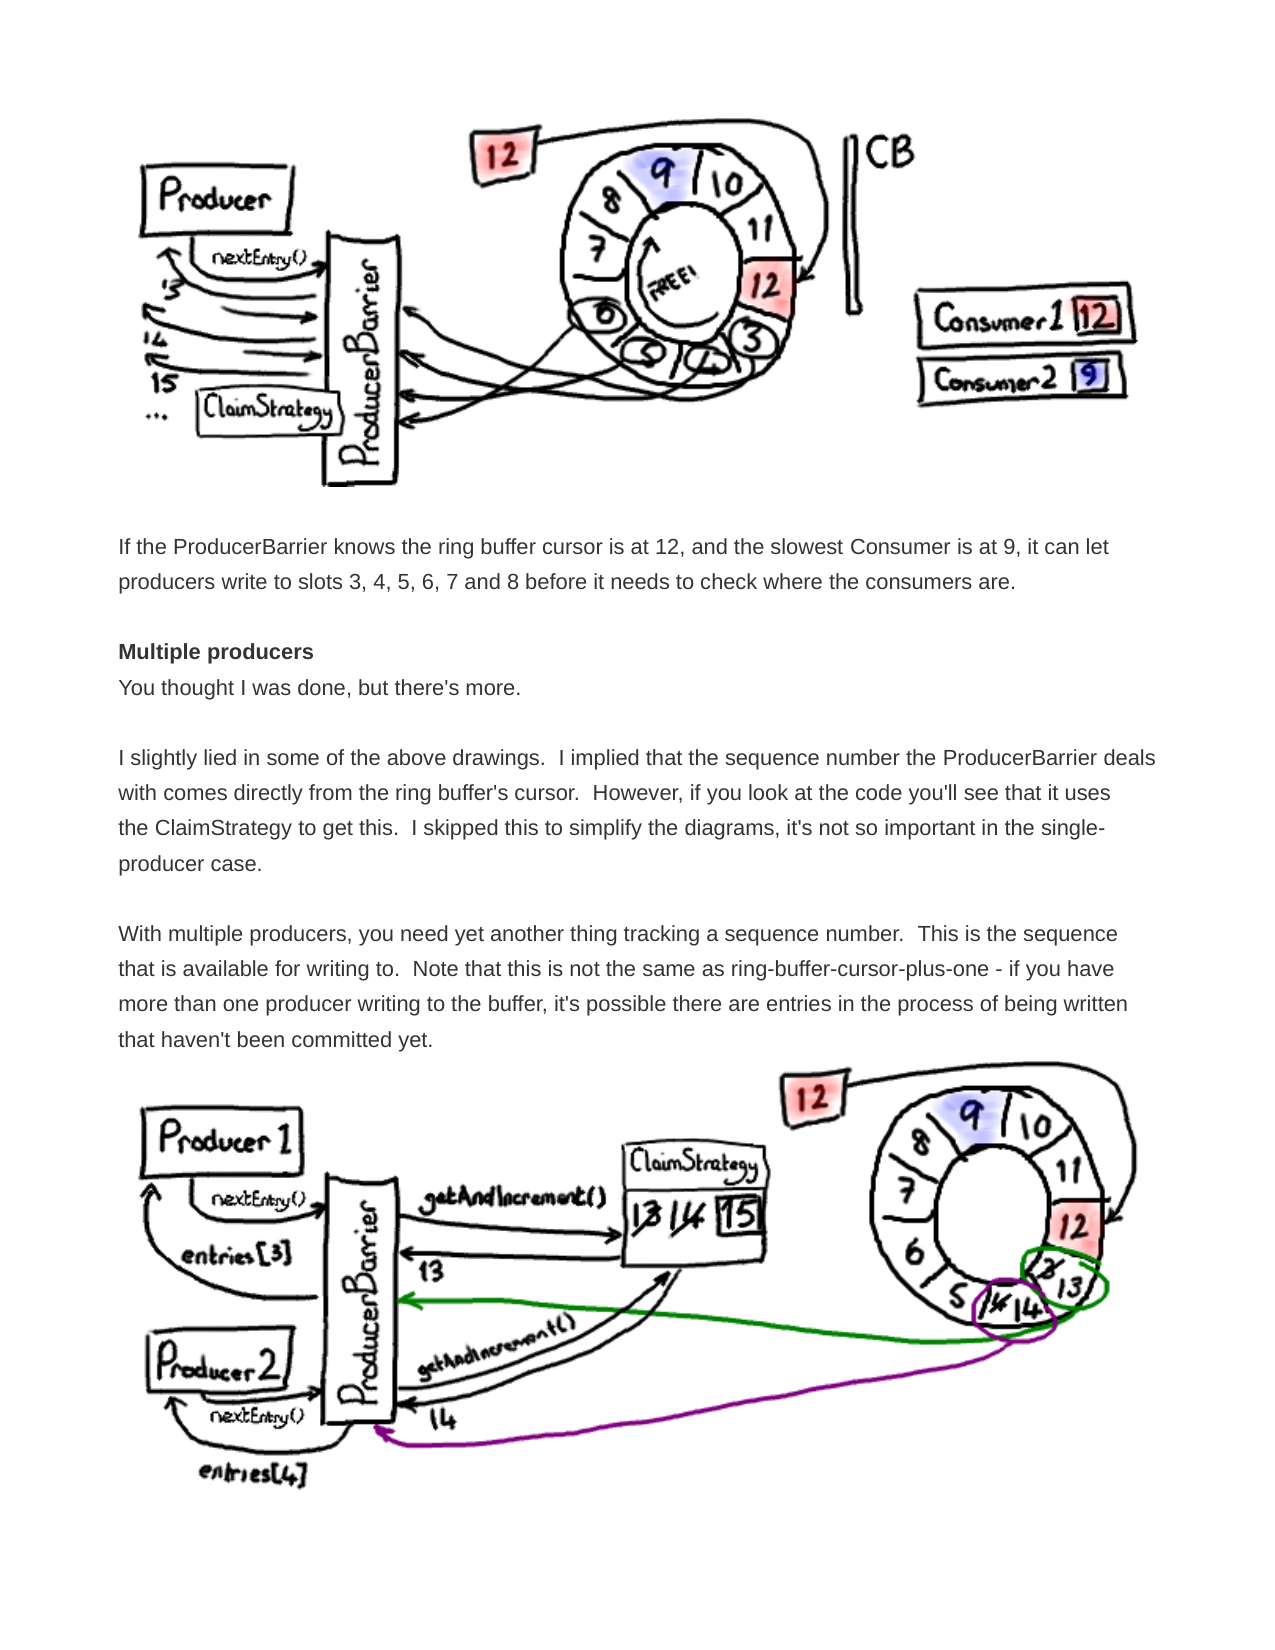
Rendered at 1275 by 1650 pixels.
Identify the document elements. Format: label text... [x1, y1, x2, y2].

picture [137, 118, 1138, 487]
picture [137, 1061, 1138, 1490]
text If the ProducerBarrier knows the ring buffer cursor is at 12, and the slowest Consumer is at 9, it can let producers write to slots 3, 4, 5, 6, 7 and 8 before it needs to check where the consumers are. Multiple producers You thought I was done, but there's more. I slightly lied in some of the above drawings. I implied that the sequence number the ProducerBarrier deals with comes directly from the ring buffer's cursor. However, if you look at the code you'll see that it uses the ClaimStrategy to get this. I skipped this to simplify the diagrams, it's not so important in the single-producer case. With multiple producers, you need yet another thing tracking a sequence number. This is the sequence that is available for writing to. Note that this is not the same as ring-buffer-cursor-plus-one - if you have more than one producer writing to the buffer, it's possible there are entries in the process of being written that haven't been committed yet. [118, 498, 1157, 1052]
